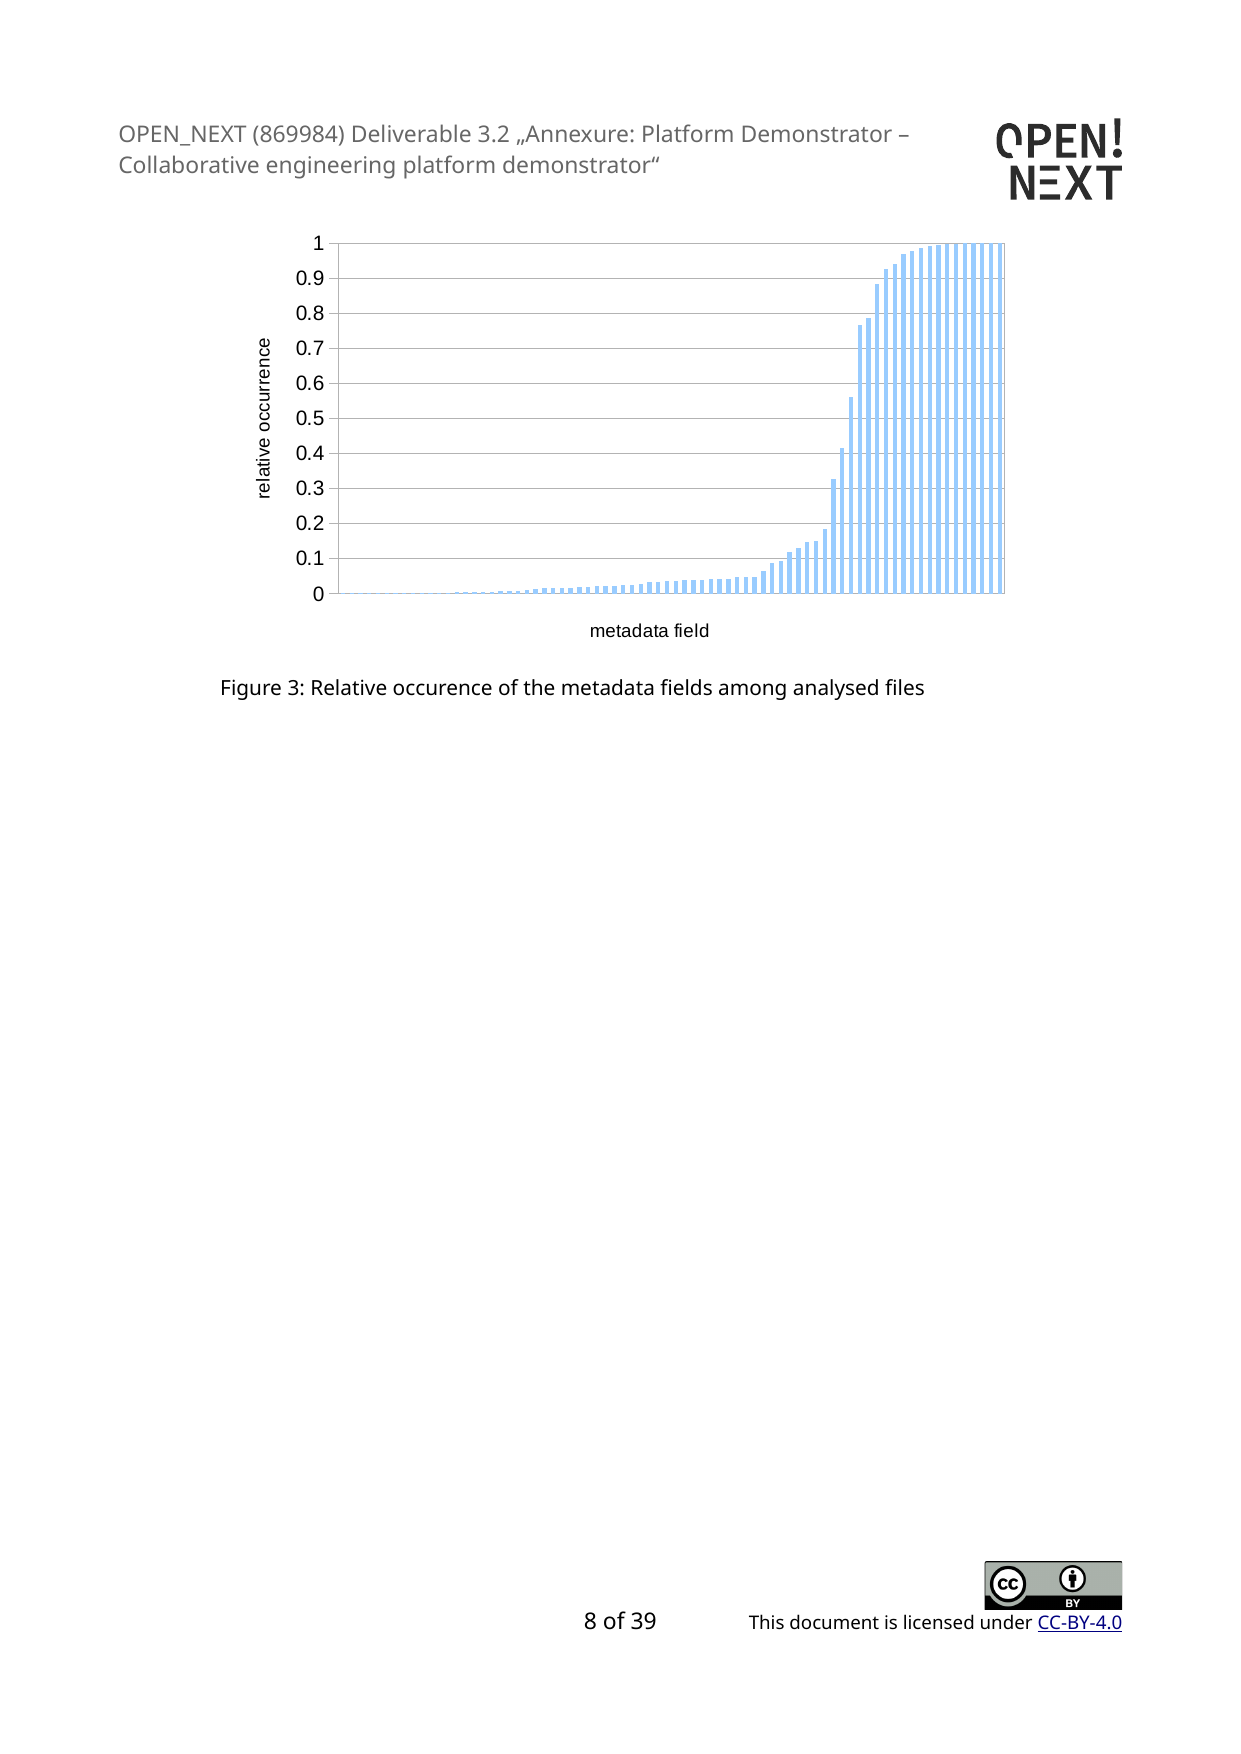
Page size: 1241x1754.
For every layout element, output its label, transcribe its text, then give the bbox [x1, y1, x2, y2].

picture [984, 1561, 1123, 1610]
text Figure 3: Relative occurence of the metadata fields among analysed files [220, 673, 1020, 701]
